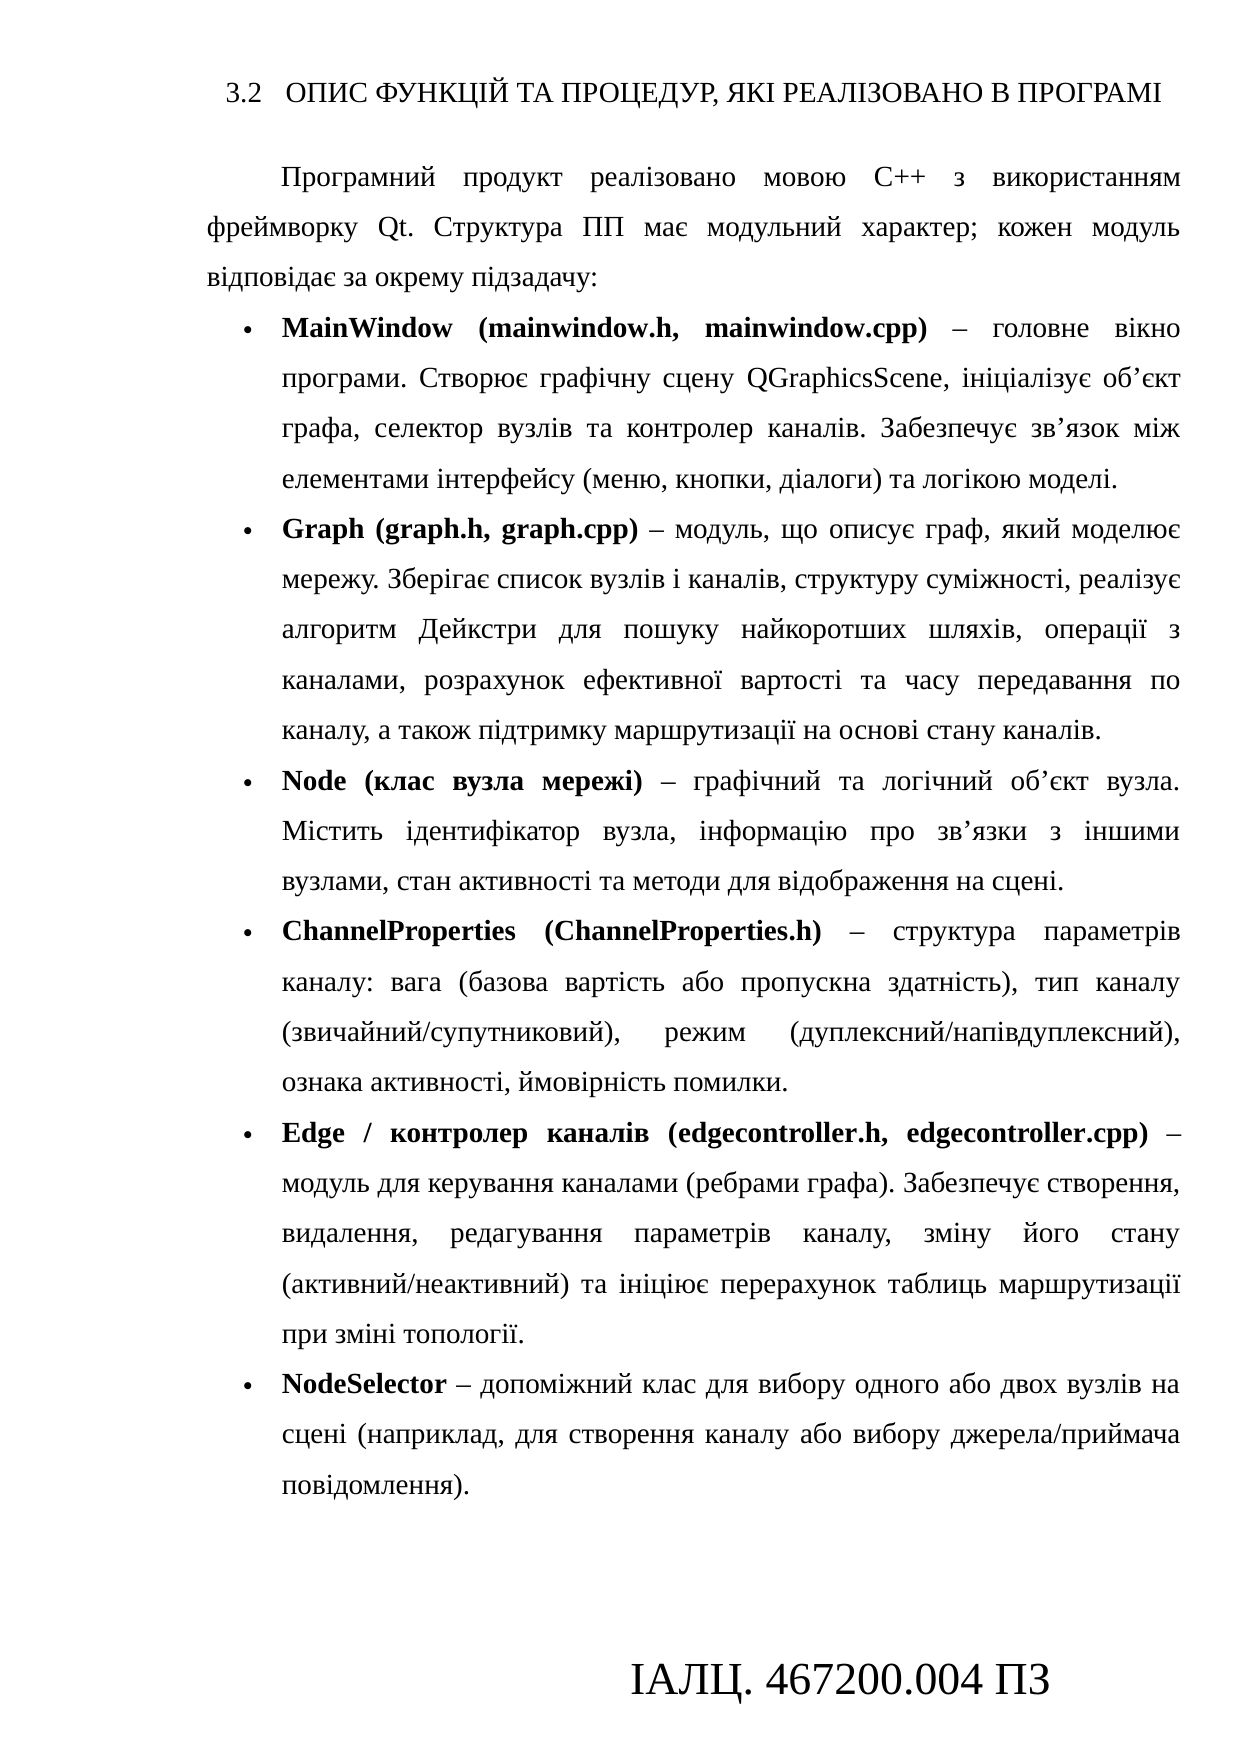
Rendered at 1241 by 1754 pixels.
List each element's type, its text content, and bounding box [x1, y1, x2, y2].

list Node (клас вузла мережі) – графічний та логічний об’єкт вузла. Містить ідентифікатор вузла, інформацію про зв’язки з іншими вузлами, стан активності та методи для відображення на сцені. [244, 763, 1181, 897]
text Програмний продукт реалізовано мовою C++ з використанням фреймворку Qt. Структура ПП має модульний характер; кожен модуль відповідає за окрему підзадачу: [207, 159, 1181, 293]
list MainWindow (mainwindow.h, mainwindow.cpp) – головне вікно програми. Створює графічну сцену QGraphicsScene, ініціалізує об’єкт графа, селектор вузлів та контролер каналів. Забезпечує зв’язок між елементами інтерфейсу (меню, кнопки, діалоги) та логікою моделі. [244, 310, 1181, 494]
list Graph (graph.h, graph.cpp) – модуль, що описує граф, який моделює мережу. Зберігає список вузлів і каналів, структуру суміжності, реалізує алгоритм Дейкстри для пошуку найкоротших шляхів, операції з каналами, розрахунок ефективної вартості та часу передавання по каналу, а також підтримку маршрутизації на основі стану каналів. [244, 511, 1181, 746]
list ChannelProperties (ChannelProperties.h) – структура параметрів каналу: вага (базова вартість або пропускна здатність), тип каналу (звичайний/супутниковий), режим (дуплексний/напівдуплексний), ознака активності, ймовірність помилки. [244, 913, 1181, 1098]
list Edge / контролер каналів (edgecontroller.h, edgecontroller.cpp) – модуль для керування каналами (ребрами графа). Забезпечує створення, видалення, редагування параметрів каналу, зміну його стану (активний/неактивний) та ініціює перерахунок таблиць маршрутизації при зміні топології. [244, 1115, 1181, 1349]
subtitle ОПИС ФУНКЦІЙ ТА ПРОЦЕДУР, ЯКІ РЕАЛІЗОВАНО В ПРОГРАМІ [207, 75, 1181, 108]
list NodeSelector – допоміжний клас для вибору одного або двох вузлів на сцені (наприклад, для створення каналу або вибору джерела/приймача повідомлення). [244, 1366, 1181, 1501]
